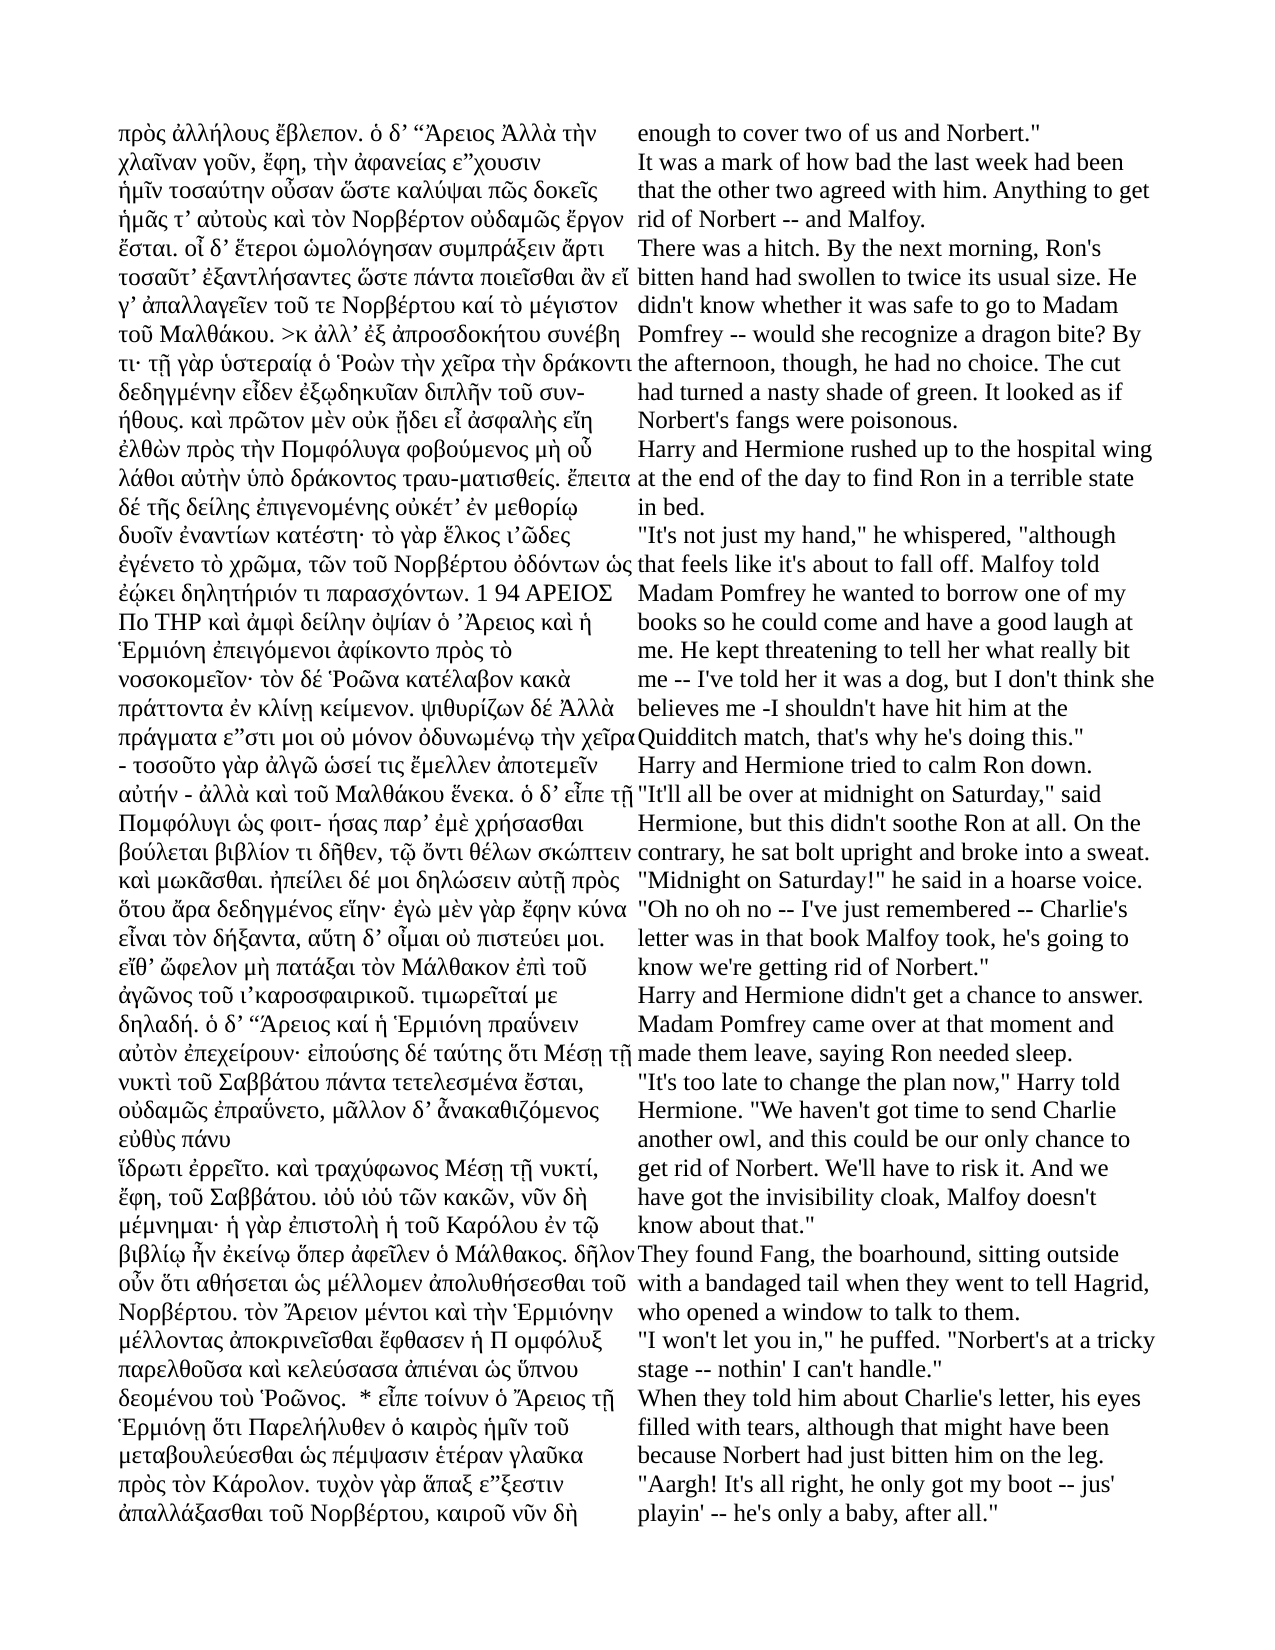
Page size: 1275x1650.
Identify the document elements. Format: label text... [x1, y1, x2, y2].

table_cell πρὸς ἀλλήλους ἔβλεπον. ὁ δ’ “Ἀρειος Ἀλλὰ τὴν χλαῖναν γοῦν, ἔφη, τὴν ἀφανείας ε”χουσιν ἡμῖν τοσαύτην οὖσαν ὥστε καλύψαι πῶς δοκεῖς ἡμᾶς τ’ αὐτοὺς καὶ τὸν Νορβέρτον οὐδαμῶς ἔργον ἔσται. οἶ δ’ ἕτεροι ὡμολόγησαν συμπράξειν ἄρτι τοσαῦτ’ ἐξαντλήσαντες ὥστε πάντα ποιεῖσθαι ἂν εἴ γ’ ἀπαλλαγεῖεν τοῦ τε Νορβέρτου καί τὸ μέγιστον τοῦ Μαλθάκου. >κ ἀλλ’ ἐξ ἀπροσδοκήτου συνέβη τι· τῇ γὰρ ὑστεραίᾳ ὁ Ῥοὼν τὴν χεῖρα τὴν δράκοντι δεδηγμένην εἶδεν ἐξῳδηκυῖαν διπλῆν τοῦ συν-ήθους. καὶ πρῶτον μὲν οὐκ ᾔδει εἶ ἀσφαλὴς εἴη ἐλθὼν πρὸς τὴν Πομφόλυγα φοβούμενος μὴ οὗ λάθοι αὐτὴν ὑπὸ δράκοντος τραυ-ματισθείς. ἔπειτα δέ τῆς δείλης ἐπιγενομένης οὐκέτ’ ἐν μεθορίῳ δυοῖν ἐναντίων κατέστη· τὸ γὰρ ἕλκος ι’ῶδες ἐγένετο τὸ χρῶμα, τῶν τοῦ Νορβέρτου ὀδόντων ὡς ἐῴκει δηλητήριόν τι παρασχόντων. 1 94 ΑΡΕΙΟΣ Πο ΤΗΡ καὶ ἀμφὶ δείλην ὀψίαν ὁ ’Ἀρειος καὶ ἡ Ἑρμιόνη ἐπειγόμενοι ἀφίκοντο πρὸς τὸ νοσοκομεῖον· τὸν δέ Ῥοῶνα κατέλαβον κακὰ πράττοντα ἐν κλίνῃ κείμενον. ψιθυρίζων δέ Ἀλλὰ πράγματα ε”στι μοι οὐ μόνον ὀδυνωμένῳ τὴν χεῖρα - τοσοῦτο γὰρ ἀλγῶ ὡσεί τις ἔμελλεν ἀποτεμεῖν αὐτήν - ἀλλὰ καὶ τοῦ Μαλθάκου ἕνεκα. ὁ δ’ εἶπε τῇ Πομφόλυγι ὡς φοιτ- ήσας παρ’ ἐμὲ χρήσασθαι βούλεται βιβλίον τι δῆθεν, τῷ ὄντι θέλων σκώπτειν καὶ μωκᾶσθαι. ἠπείλει δέ μοι δηλώσειν αὐτῇ πρὸς ὅτου ἄρα δεδηγμένος εἵην· ἐγὼ μὲν γὰρ ἔφην κύνα εἶναι τὸν δήξαντα, αὕτη δ’ οἶμαι οὐ πιστεύει μοι. εἴθ’ ὤφελον μὴ πατάξαι τὸν Μάλθακον ἐπὶ τοῦ ἀγῶνος τοῦ ι’καροσφαιρικοῦ. τιμωρεῖταί με δηλαδή. ὁ δ’ “Άρειος καί ἡ Ἑρμιόνη πραΰνειν αὐτὸν ἐπεχείρουν· εἰπούσης δέ ταύτης ὅτι Μέσῃ τῇ νυκτὶ τοῦ Σαββάτου πάντα τετελεσμένα ἔσται, οὐδαμῶς ἐπραΰνετο, μᾶλλον δ’ ἆνακαθιζόμενος εὐθὺς πάνυ ἵδρωτι ἐρρεῖτο. καὶ τραχύφωνος Μέσῃ τῇ νυκτί, ἔφη, τοῦ Σαββάτου. ιὀὑ ιὀὑ τῶν κακῶν, νῦν δὴ μέμνημαι· ἡ γὰρ ἐπιστολὴ ἡ τοῦ Καρόλου ἐν τῷ βιβλίῳ ἦν ἐκείνῳ ὅπερ ἀφεῖλεν ὁ Μάλθακος. δῆλον οὖν ὅτι αθήσεται ὡς μέλλομεν ἀπολυθήσεσθαι τοῦ Νορβέρτου. τὸν Ἄρειον μέντοι καὶ τὴν Ἑρμιόνην μέλλοντας ἀποκρινεῖσθαι ἔφθασεν ἡ Π ομφόλυξ παρελθοῦσα καὶ κελεύσασα ἀπιέναι ὡς ὕπνου δεομένου τοὺ Ῥοῶνος. * εἶπε τοίνυν ὁ Ἄρειος τῇ Ἑρμιόνῃ ὅτι Παρελήλυθεν ὁ καιρὸς ἡμῖν τοῦ μεταβουλεύεσθαι ὡς πέμψασιν ἑτέραν γλαῦκα πρὸς τὸν Κάρολον. τυχὸν γὰρ ἅπαξ ε”ξεστιν ἀπαλλάξασθαι τοῦ Νορβέρτου, καιροῦ νῦν δὴ [118, 118, 637, 1527]
table_cell enough to cover two of us and Norbert." It was a mark of how bad the last week had been that the other two agreed with him. Anything to get rid of Norbert -- and Malfoy. There was a hitch. By the next morning, Ron's bitten hand had swollen to twice its usual size. He didn't know whether it was safe to go to Madam Pomfrey -- would she recognize a dragon bite? By the afternoon, though, he had no choice. The cut had turned a nasty shade of green. It looked as if Norbert's fangs were poisonous. Harry and Hermione rushed up to the hospital wing at the end of the day to find Ron in a terrible state in bed. "It's not just my hand," he whispered, "although that feels like it's about to fall off. Malfoy told Madam Pomfrey he wanted to borrow one of my books so he could come and have a good laugh at me. He kept threatening to tell her what really bit me -- I've told her it was a dog, but I don't think she believes me -I shouldn't have hit him at the Quidditch match, that's why he's doing this." Harry and Hermione tried to calm Ron down. "It'll all be over at midnight on Saturday," said Hermione, but this didn't soothe Ron at all. On the contrary, he sat bolt upright and broke into a sweat. "Midnight on Saturday!" he said in a hoarse voice. "Oh no oh no -- I've just remembered -- Charlie's letter was in that book Malfoy took, he's going to know we're getting rid of Norbert." Harry and Hermione didn't get a chance to answer. Madam Pomfrey came over at that moment and made them leave, saying Ron needed sleep. "It's too late to change the plan now," Harry told Hermione. "We haven't got time to send Charlie another owl, and this could be our only chance to get rid of Norbert. We'll have to risk it. And we have got the invisibility cloak, Malfoy doesn't know about that." They found Fang, the boarhound, sitting outside with a bandaged tail when they went to tell Hagrid, who opened a window to talk to them. "I won't let you in," he puffed. "Norbert's at a tricky stage -- nothin' I can't handle." When they told him about Charlie's letter, his eyes filled with tears, although that might have been because Norbert had just bitten him on the leg. "Aargh! It's all right, he only got my boot -- jus' playin' -- he's only a baby, after all." [637, 118, 1157, 1527]
